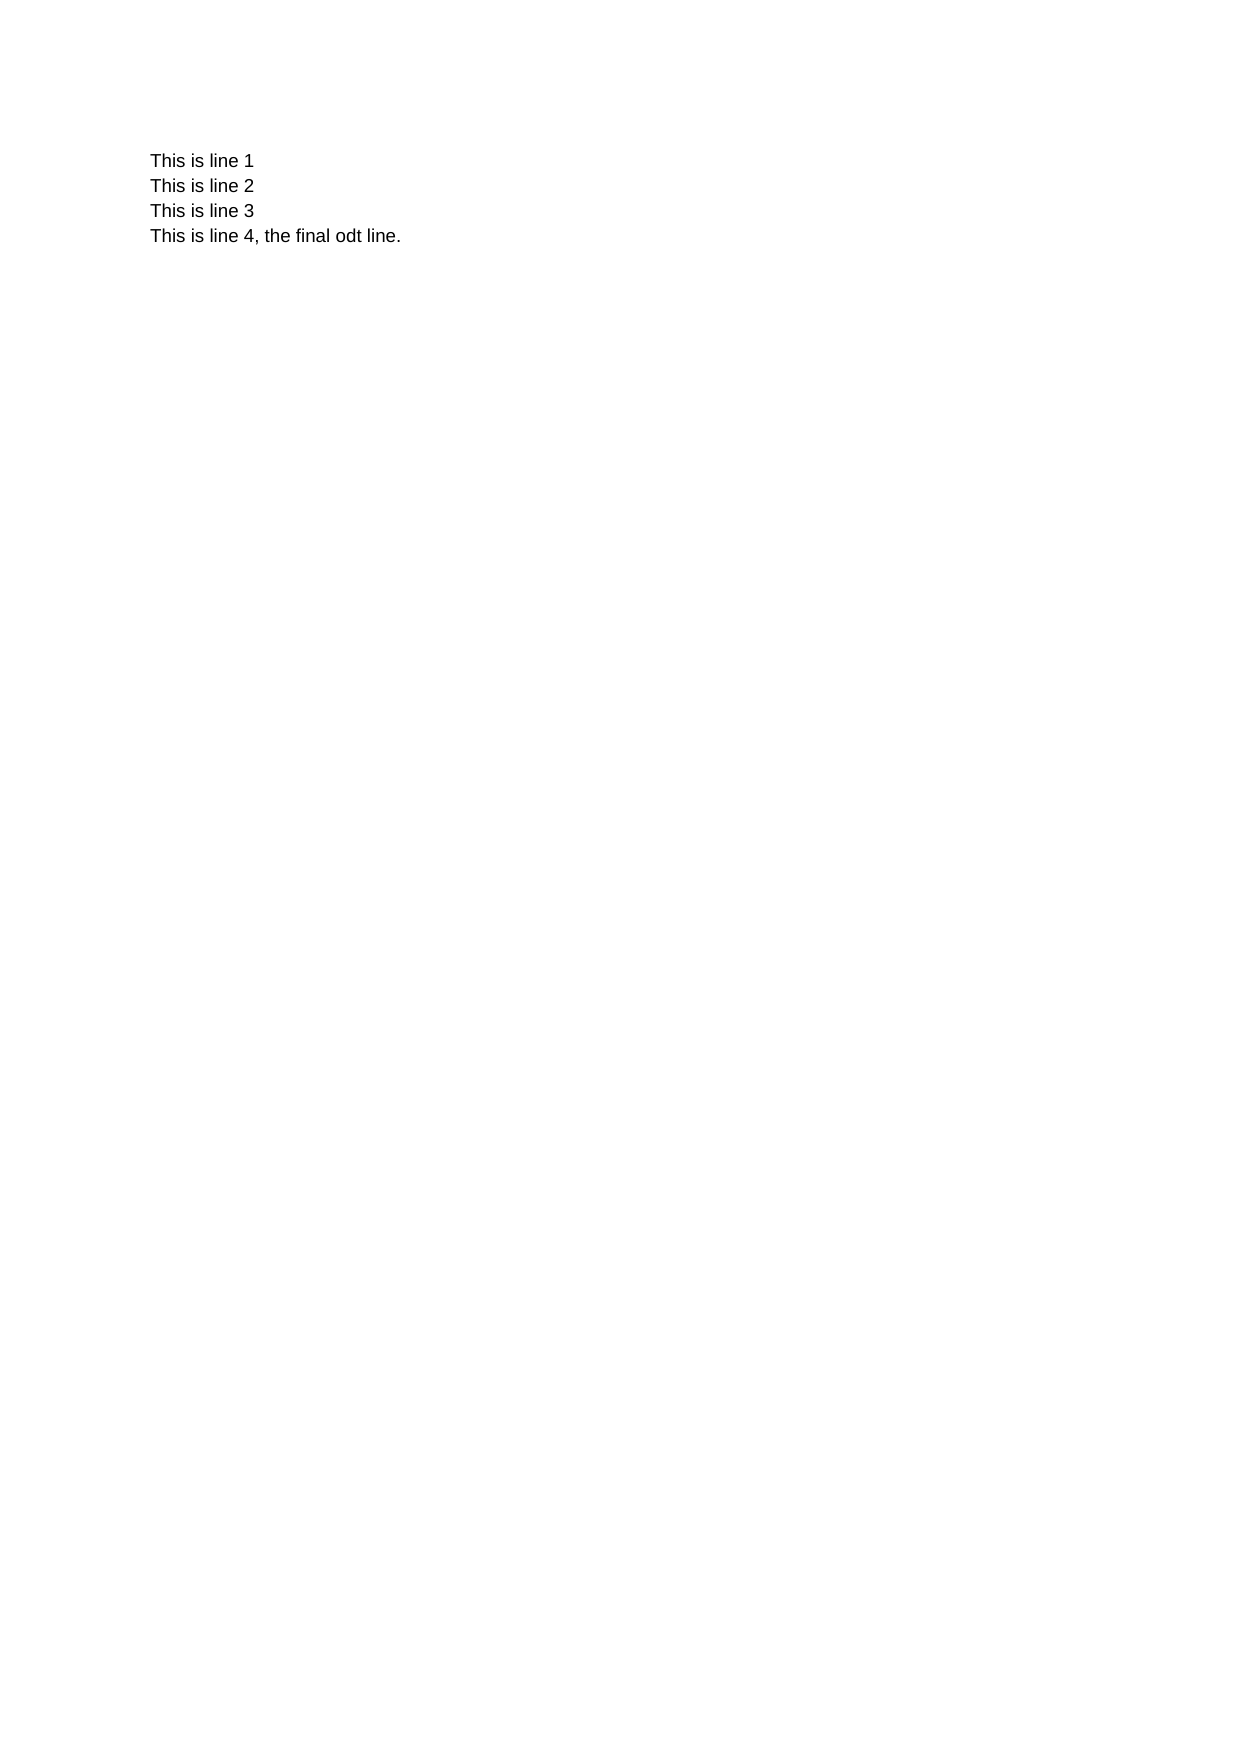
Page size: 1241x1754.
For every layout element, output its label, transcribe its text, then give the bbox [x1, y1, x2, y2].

text This is line 4, the final odt line. [150, 224, 1090, 246]
text This is line 1 [150, 150, 1090, 172]
text This is line 2 [150, 175, 1090, 196]
text This is line 3 [150, 199, 1090, 221]
